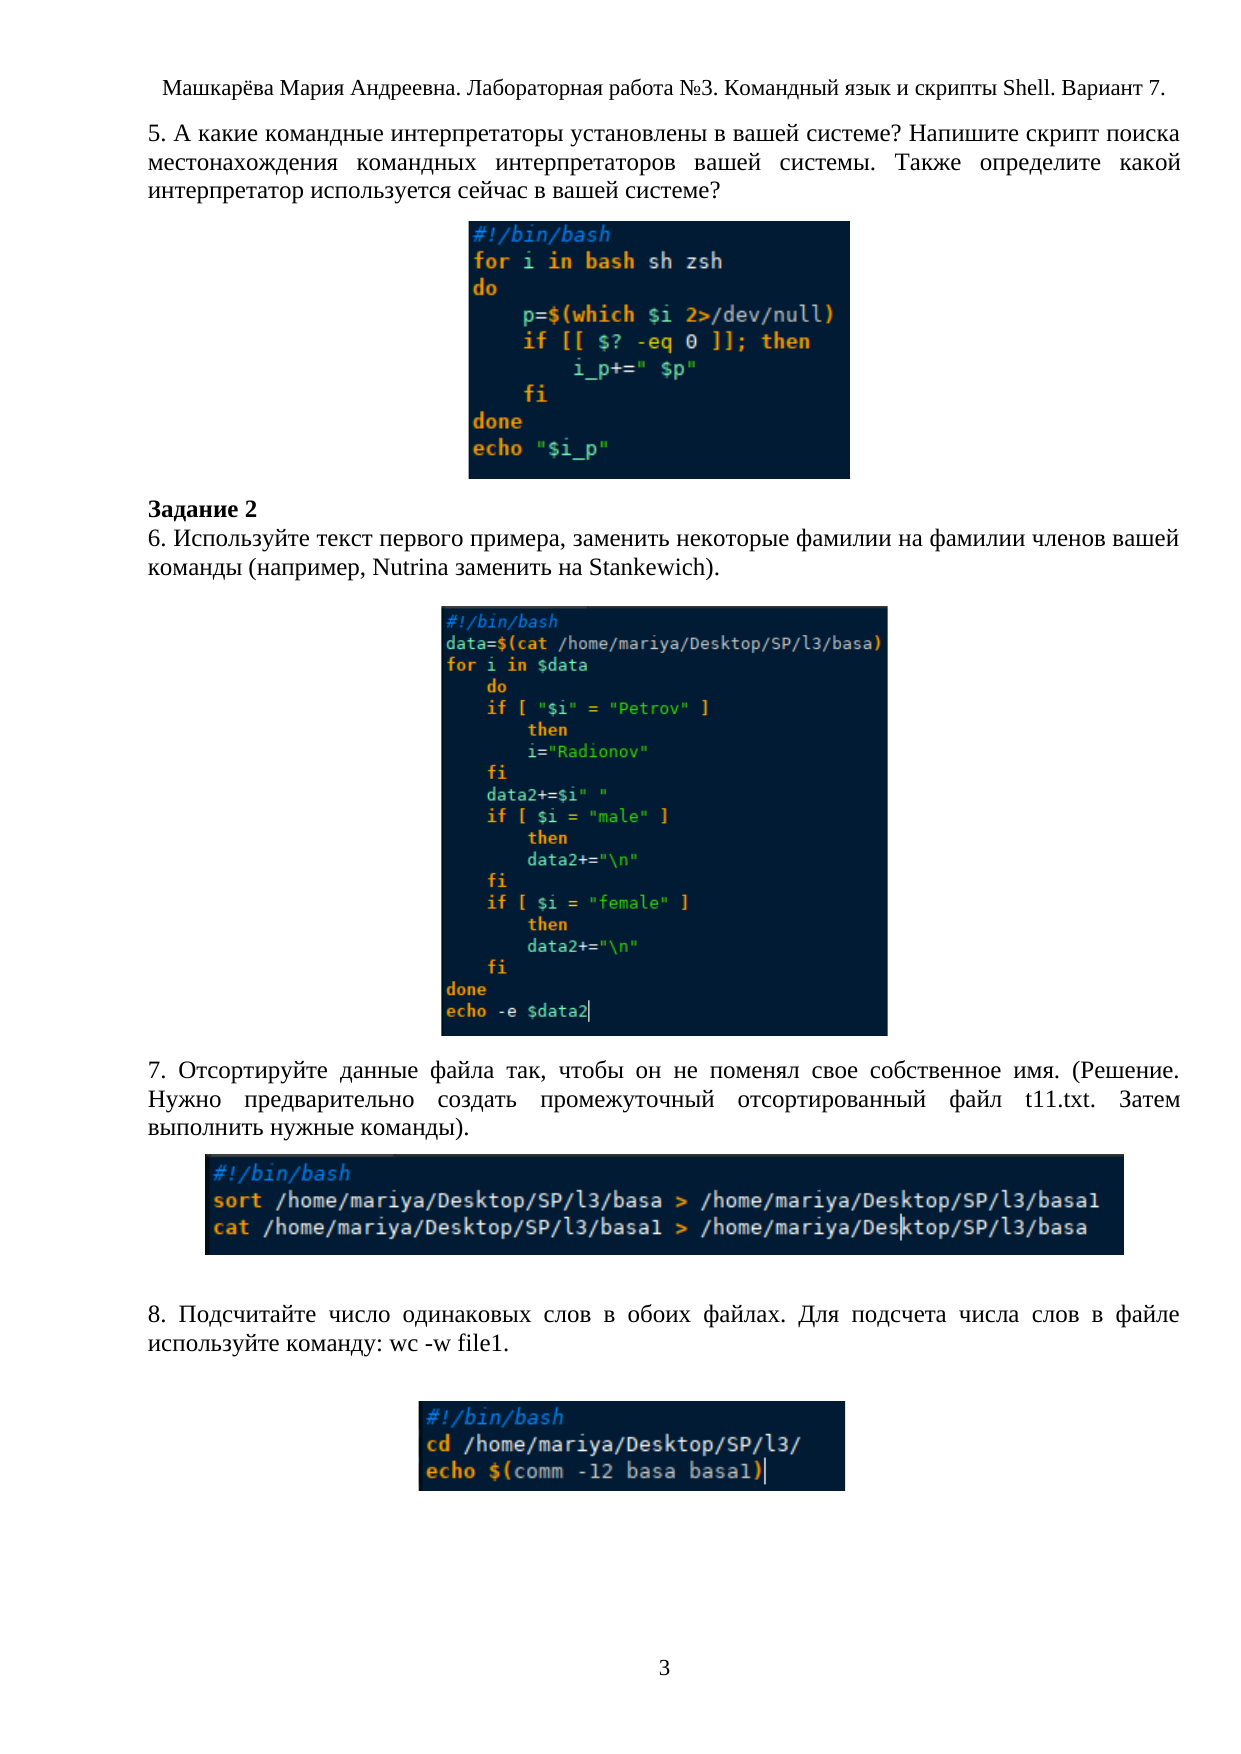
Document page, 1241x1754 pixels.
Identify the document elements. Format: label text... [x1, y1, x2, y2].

picture [205, 1154, 1124, 1255]
text 7. Отсортируйте данные файла так, чтобы он не поменял свое собственное имя. (Решение. Нужно предварительно создать промежуточный отсортированный файл t11.txt. Затем выполнить нужные команды). [148, 1055, 1181, 1141]
text Задание 2 [148, 494, 1181, 523]
picture [468, 221, 850, 479]
picture [441, 606, 888, 1036]
text 8. Подсчитайте число одинаковых слов в обоих файлах. Для подсчета числа слов в файле используйте команду: wc -w file1. [148, 1299, 1181, 1357]
text 5. А какие командные интерпретаторы установлены в вашей системе? Напишите скрипт поиска местонахождения командных интерпретаторов вашей системы. Также определите какой интерпретатор используется сейчас в вашей системе? [148, 118, 1181, 204]
picture [418, 1401, 846, 1491]
text 6. Используйте текст первого примера, заменить некоторые фамилии на фамилии членов вашей команды (например, Nutrina заменить на Stankewich). [148, 523, 1181, 581]
